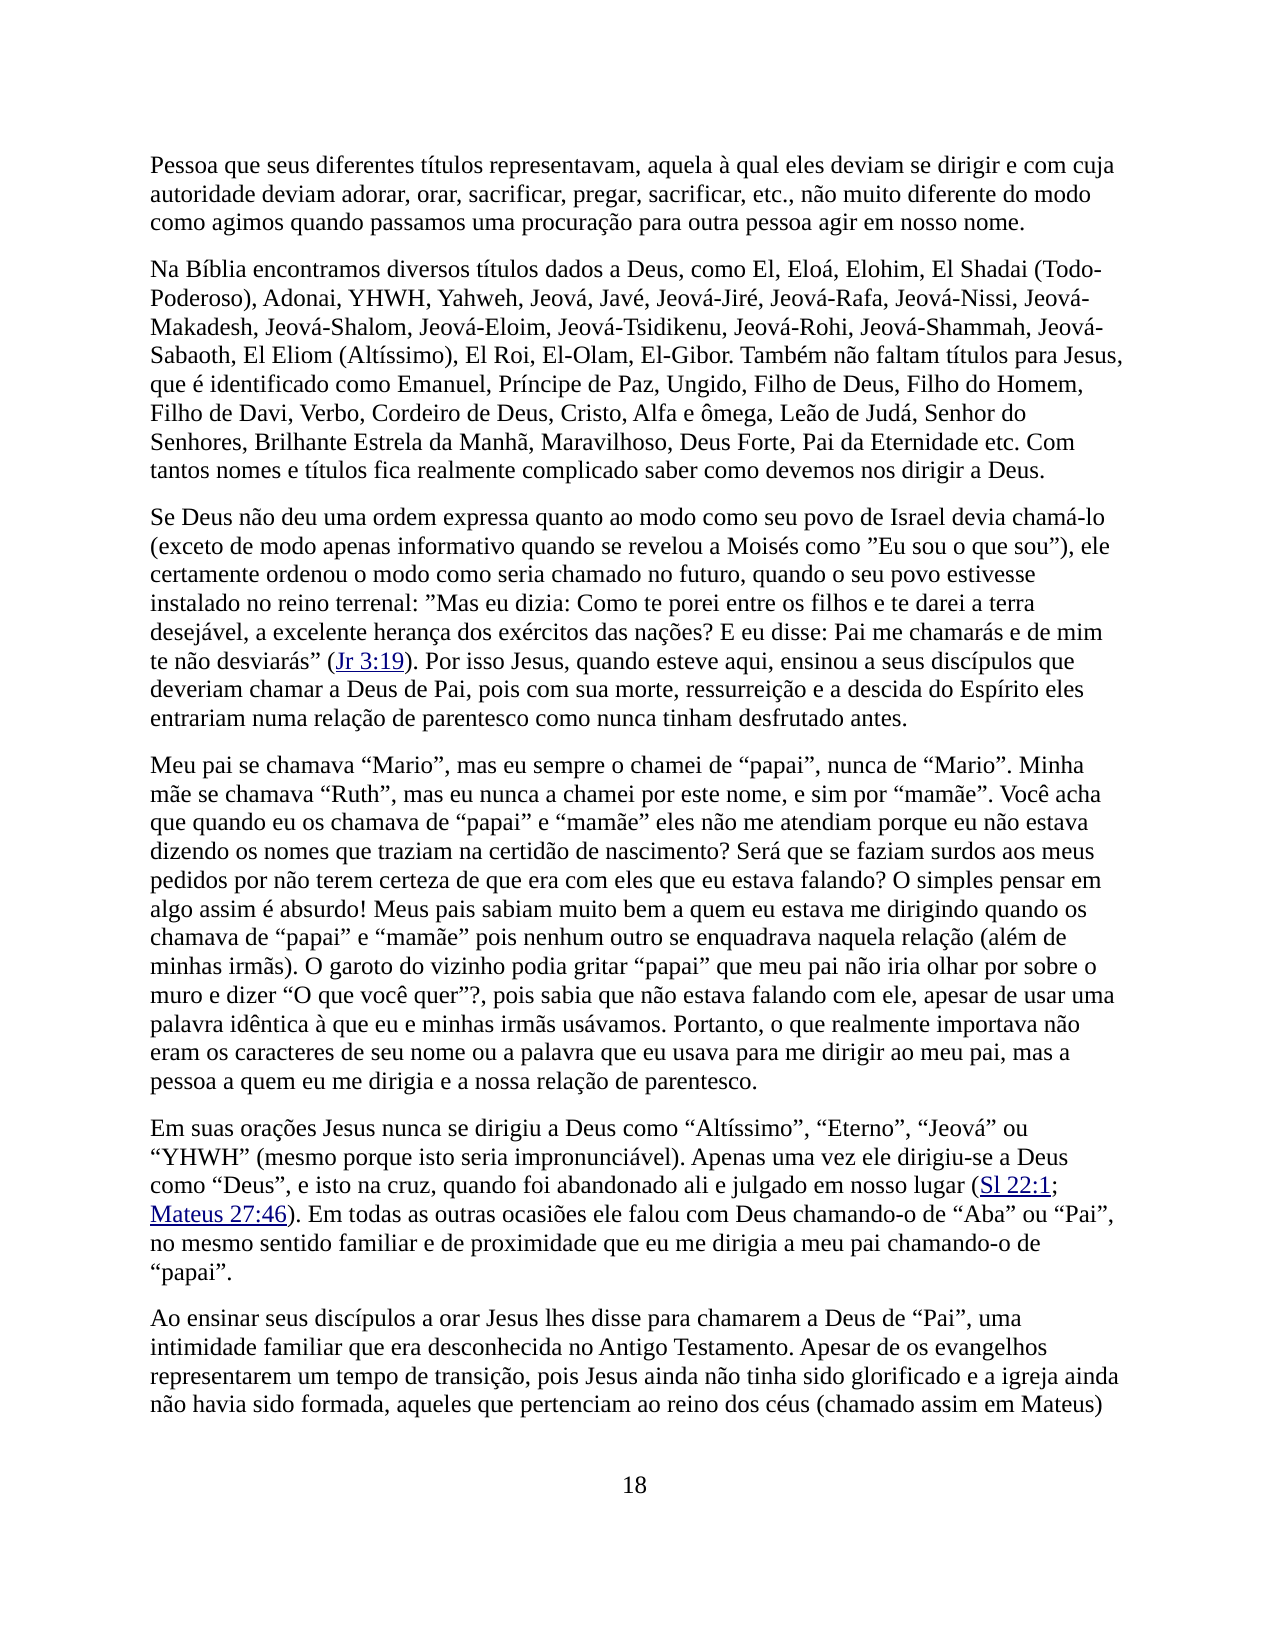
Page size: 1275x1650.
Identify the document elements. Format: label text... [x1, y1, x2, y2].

text Na Bíblia encontramos diversos títulos dados a Deus, como El, Eloá, Elohim, El Shadai (Todo-Poderoso), Adonai, YHWH, Yahweh, Jeová, Javé, Jeová-Jiré, Jeová-Rafa, Jeová-Nissi, Jeová-Makadesh, Jeová-Shalom, Jeová-Eloim, Jeová-Tsidikenu, Jeová-Rohi, Jeová-Shammah, Jeová-Sabaoth, El Eliom (Altíssimo), El Roi, El-Olam, El-Gibor. Também não faltam títulos para Jesus, que é identificado como Emanuel, Príncipe de Paz, Ungido, Filho de Deus, Filho do Homem, Filho de Davi, Verbo, Cordeiro de Deus, Cristo, Alfa e ômega, Leão de Judá, Senhor do Senhores, Brilhante Estrela da Manhã, Maravilhoso, Deus Forte, Pai da Eternidade etc. Com tantos nomes e títulos fica realmente complicado saber como devemos nos dirigir a Deus. [150, 254, 1125, 484]
text Ao ensinar seus discípulos a orar Jesus lhes disse para chamarem a Deus de “Pai”, uma intimidade familiar que era desconhecida no Antigo Testamento. Apesar de os evangelhos representarem um tempo de transição, pois Jesus ainda não tinha sido glorificado e a igreja ainda não havia sido formada, aqueles que pertenciam ao reino dos céus (chamado assim em Mateus) [150, 1303, 1125, 1418]
text Em suas orações Jesus nunca se dirigiu a Deus como “Altíssimo”, “Eterno”, “Jeová” ou “YHWH” (mesmo porque isto seria impronunciável). Apenas uma vez ele dirigiu-se a Deus como “Deus”, e isto na cruz, quando foi abandonado ali e julgado em nosso lugar (Sl 22:1; Mateus 27:46). Em todas as outras ocasiões ele falou com Deus chamando-o de “Aba” ou “Pai”, no mesmo sentido familiar e de proximidade que eu me dirigia a meu pai chamando-o de “papai”. [150, 1113, 1125, 1285]
text Se Deus não deu uma ordem expressa quanto ao modo como seu povo de Israel devia chamá-lo (exceto de modo apenas informativo quando se revelou a Moisés como ”Eu sou o que sou”), ele certamente ordenou o modo como seria chamado no futuro, quando o seu povo estivesse instalado no reino terrenal: ”Mas eu dizia: Como te porei entre os filhos e te darei a terra desejável, a excelente herança dos exércitos das nações? E eu disse: Pai me chamarás e de mim te não desviarás” (Jr 3:19). Por isso Jesus, quando esteve aqui, ensinou a seus discípulos que deveriam chamar a Deus de Pai, pois com sua morte, ressurreição e a descida do Espírito eles entrariam numa relação de parentesco como nunca tinham desfrutado antes. [150, 502, 1125, 732]
text Meu pai se chamava “Mario”, mas eu sempre o chamei de “papai”, nunca de “Mario”. Minha mãe se chamava “Ruth”, mas eu nunca a chamei por este nome, e sim por “mamãe”. Você acha que quando eu os chamava de “papai” e “mamãe” eles não me atendiam porque eu não estava dizendo os nomes que traziam na certidão de nascimento? Será que se faziam surdos aos meus pedidos por não terem certeza de que era com eles que eu estava falando? O simples pensar em algo assim é absurdo! Meus pais sabiam muito bem a quem eu estava me dirigindo quando os chamava de “papai” e “mamãe” pois nenhum outro se enquadrava naquela relação (além de minhas irmãs). O garoto do vizinho podia gritar “papai” que meu pai não iria olhar por sobre o muro e dizer “O que você quer”?, pois sabia que não estava falando com ele, apesar de usar uma palavra idêntica à que eu e minhas irmãs usávamos. Portanto, o que realmente importava não eram os caracteres de seu nome ou a palavra que eu usava para me dirigir ao meu pai, mas a pessoa a quem eu me dirigia e a nossa relação de parentesco. [150, 750, 1125, 1095]
text Pessoa que seus diferentes títulos representavam, aquela à qual eles deviam se dirigir e com cuja autoridade deviam adorar, orar, sacrificar, pregar, sacrificar, etc., não muito diferente do modo como agimos quando passamos uma procuração para outra pessoa agir em nosso nome. [150, 150, 1125, 236]
